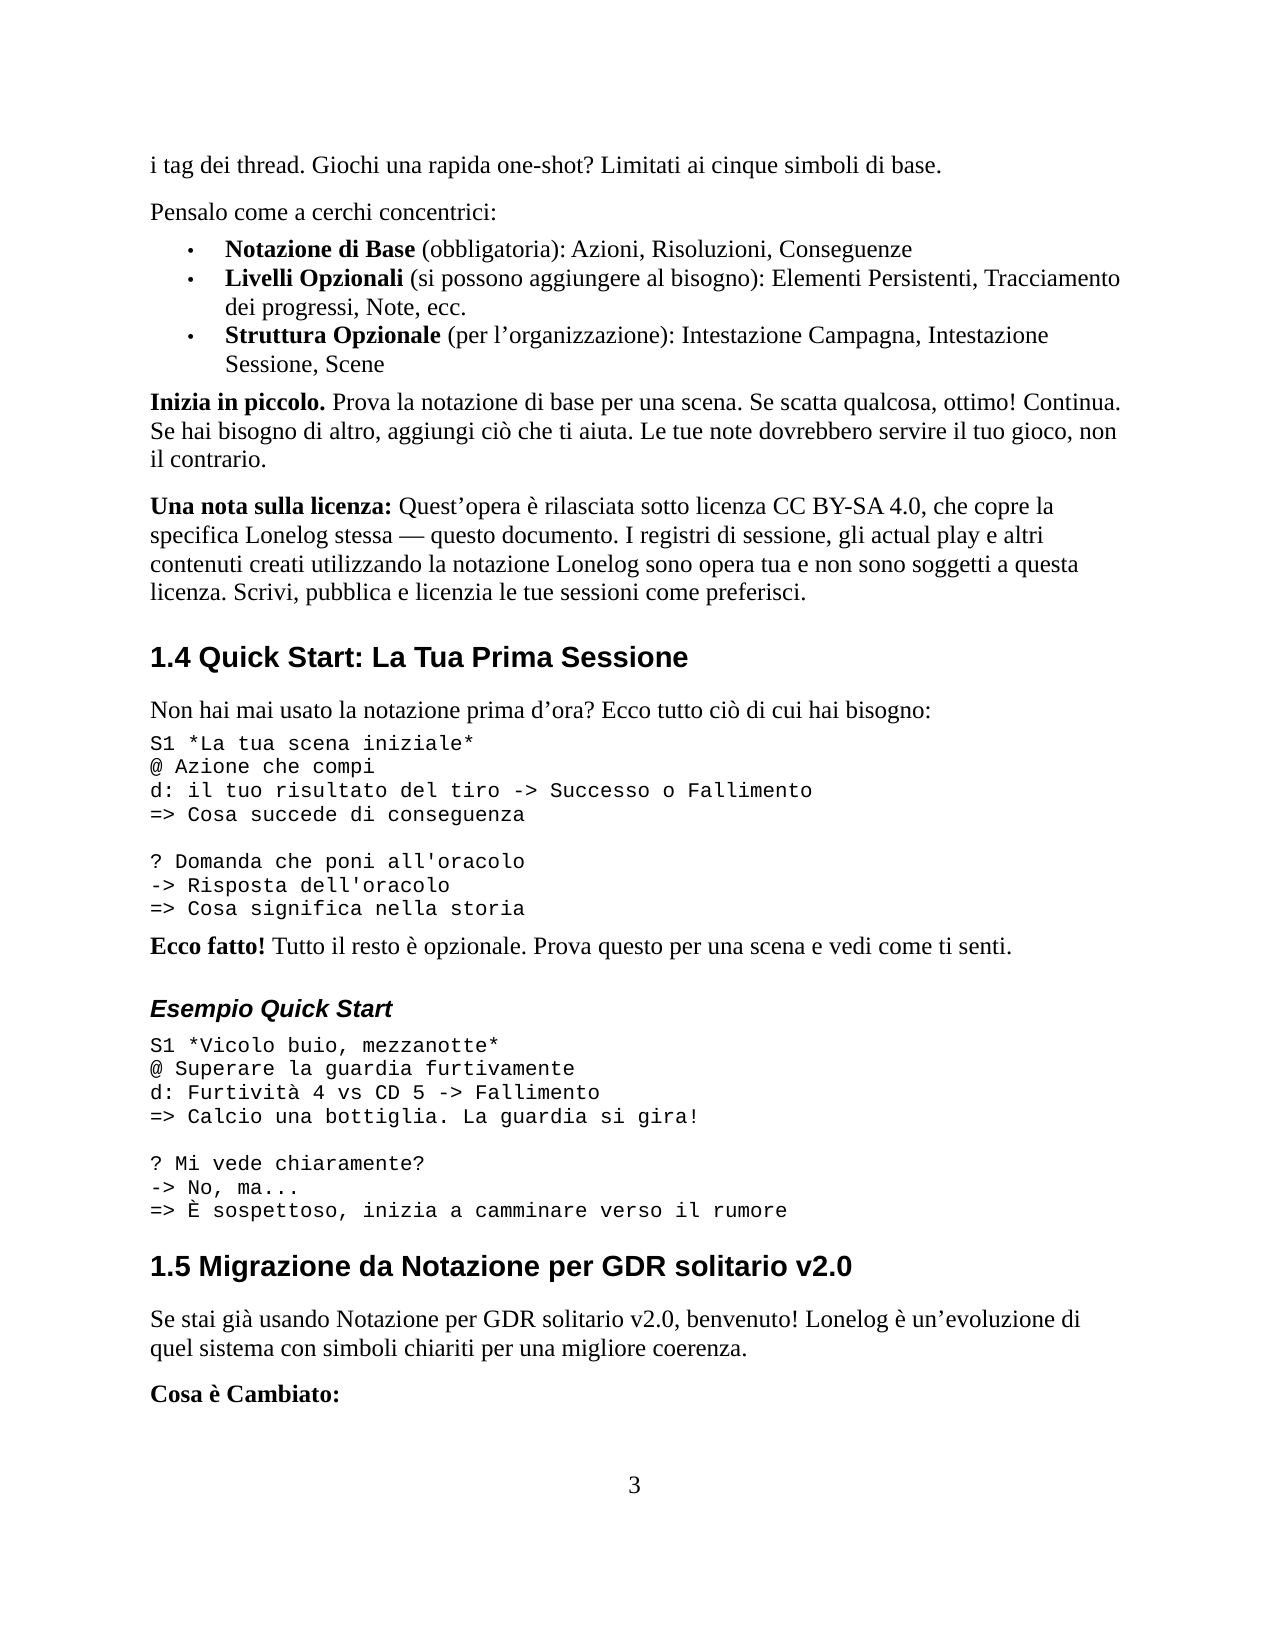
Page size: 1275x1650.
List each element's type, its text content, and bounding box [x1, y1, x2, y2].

text i tag dei thread. Giochi una rapida one-shot? Limitati ai cinque simboli di base. [150, 150, 1125, 179]
text Cosa è Cambiato: [150, 1379, 1125, 1408]
text => Calcio una bottiglia. La guardia si gira! [150, 1106, 1125, 1129]
text ? Mi vede chiaramente? [150, 1153, 1125, 1177]
text ? Domanda che poni all'oracolo [150, 851, 1125, 875]
text Non hai mai usato la notazione prima d’ora? Ecco tutto ciò di cui hai bisogno: [150, 695, 1125, 724]
text => È sospettoso, inizia a camminare verso il rumore [150, 1200, 1125, 1224]
text @ Superare la guardia furtivamente [150, 1058, 1125, 1082]
text @ Azione che compi [150, 757, 1125, 780]
text S1 *Vicolo buio, mezzanotte* [150, 1035, 1125, 1058]
list Notazione di Base (obbligatoria): Azioni, Risoluzioni, Conseguenze [187, 234, 1125, 263]
text d: Furtività 4 vs CD 5 -> Fallimento [150, 1082, 1125, 1106]
text Ecco fatto! Tutto il resto è opzionale. Prova questo per una scena e vedi come ti senti. [150, 931, 1125, 960]
subtitle Esempio Quick Start [150, 994, 1125, 1022]
text -> Risposta dell'oracolo [150, 875, 1125, 898]
text S1 *La tua scena iniziale* [150, 733, 1125, 757]
subtitle 1.5 Migrazione da Notazione per GDR solitario v2.0 [150, 1249, 1125, 1282]
text => Cosa significa nella storia [150, 898, 1125, 922]
text Se stai già usando Notazione per GDR solitario v2.0, benvenuto! Lonelog è un’evoluzione di quel sistema con simboli chiariti per una migliore coerenza. [150, 1304, 1125, 1361]
subtitle 1.4 Quick Start: La Tua Prima Sessione [150, 640, 1125, 674]
list Livelli Opzionali (si possono aggiungere al bisogno): Elementi Persistenti, Tracciamento dei progressi, Note, ecc. [187, 263, 1125, 321]
text Una nota sulla licenza: Quest’opera è rilasciata sotto licenza CC BY-SA 4.0, che copre la specifica Lonelog stessa — questo documento. I registri di sessione, gli actual play e altri contenuti creati utilizzando la notazione Lonelog sono opera tua e non sono soggetti a questa licenza. Scrivi, pubblica e licenzia le tue sessioni come preferisci. [150, 491, 1125, 606]
list Struttura Opzionale (per l’organizzazione): Intestazione Campagna, Intestazione Sessione, Scene [187, 321, 1125, 378]
text -> No, ma... [150, 1177, 1125, 1200]
text => Cosa succede di conseguenza [150, 804, 1125, 827]
text Pensalo come a cerchi concentrici: [150, 197, 1125, 225]
text d: il tuo risultato del tiro -> Successo o Fallimento [150, 780, 1125, 804]
text Inizia in piccolo. Prova la notazione di base per una scena. Se scatta qualcosa, ottimo! Continua. Se hai bisogno di altro, aggiungi ciò che ti aiuta. Le tue note dovrebbero servire il tuo gioco, non il contrario. [150, 387, 1125, 473]
